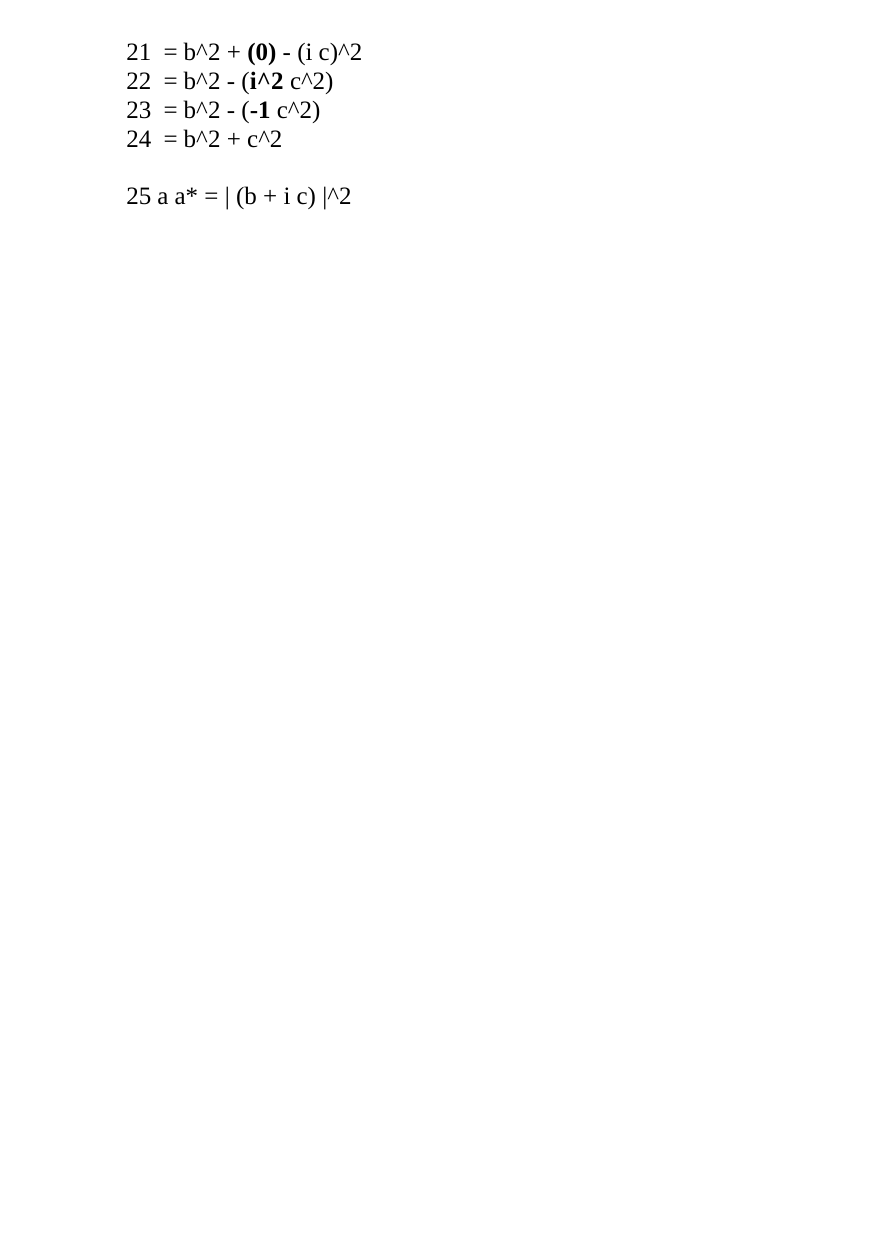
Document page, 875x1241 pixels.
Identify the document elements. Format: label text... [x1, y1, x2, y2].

table_cell 23 [109, 95, 154, 124]
table_cell a a* = | (b + i c) |^2 [154, 181, 793, 210]
table_cell 22 [109, 66, 154, 95]
table_cell = b^2 - (-1 c^2) [154, 95, 793, 124]
table_cell = b^2 + c^2 [154, 124, 793, 152]
table_cell [109, 153, 154, 181]
table_cell [109, 210, 154, 239]
table_cell [154, 153, 793, 181]
table_cell 24 [109, 124, 154, 152]
table_cell = b^2 - (i^2 c^2) [154, 66, 793, 95]
table_cell [154, 210, 793, 239]
table_cell 25 [109, 181, 154, 210]
table_cell 21 [109, 38, 154, 66]
table_cell = b^2 + (0) - (i c)^2 [154, 38, 793, 66]
